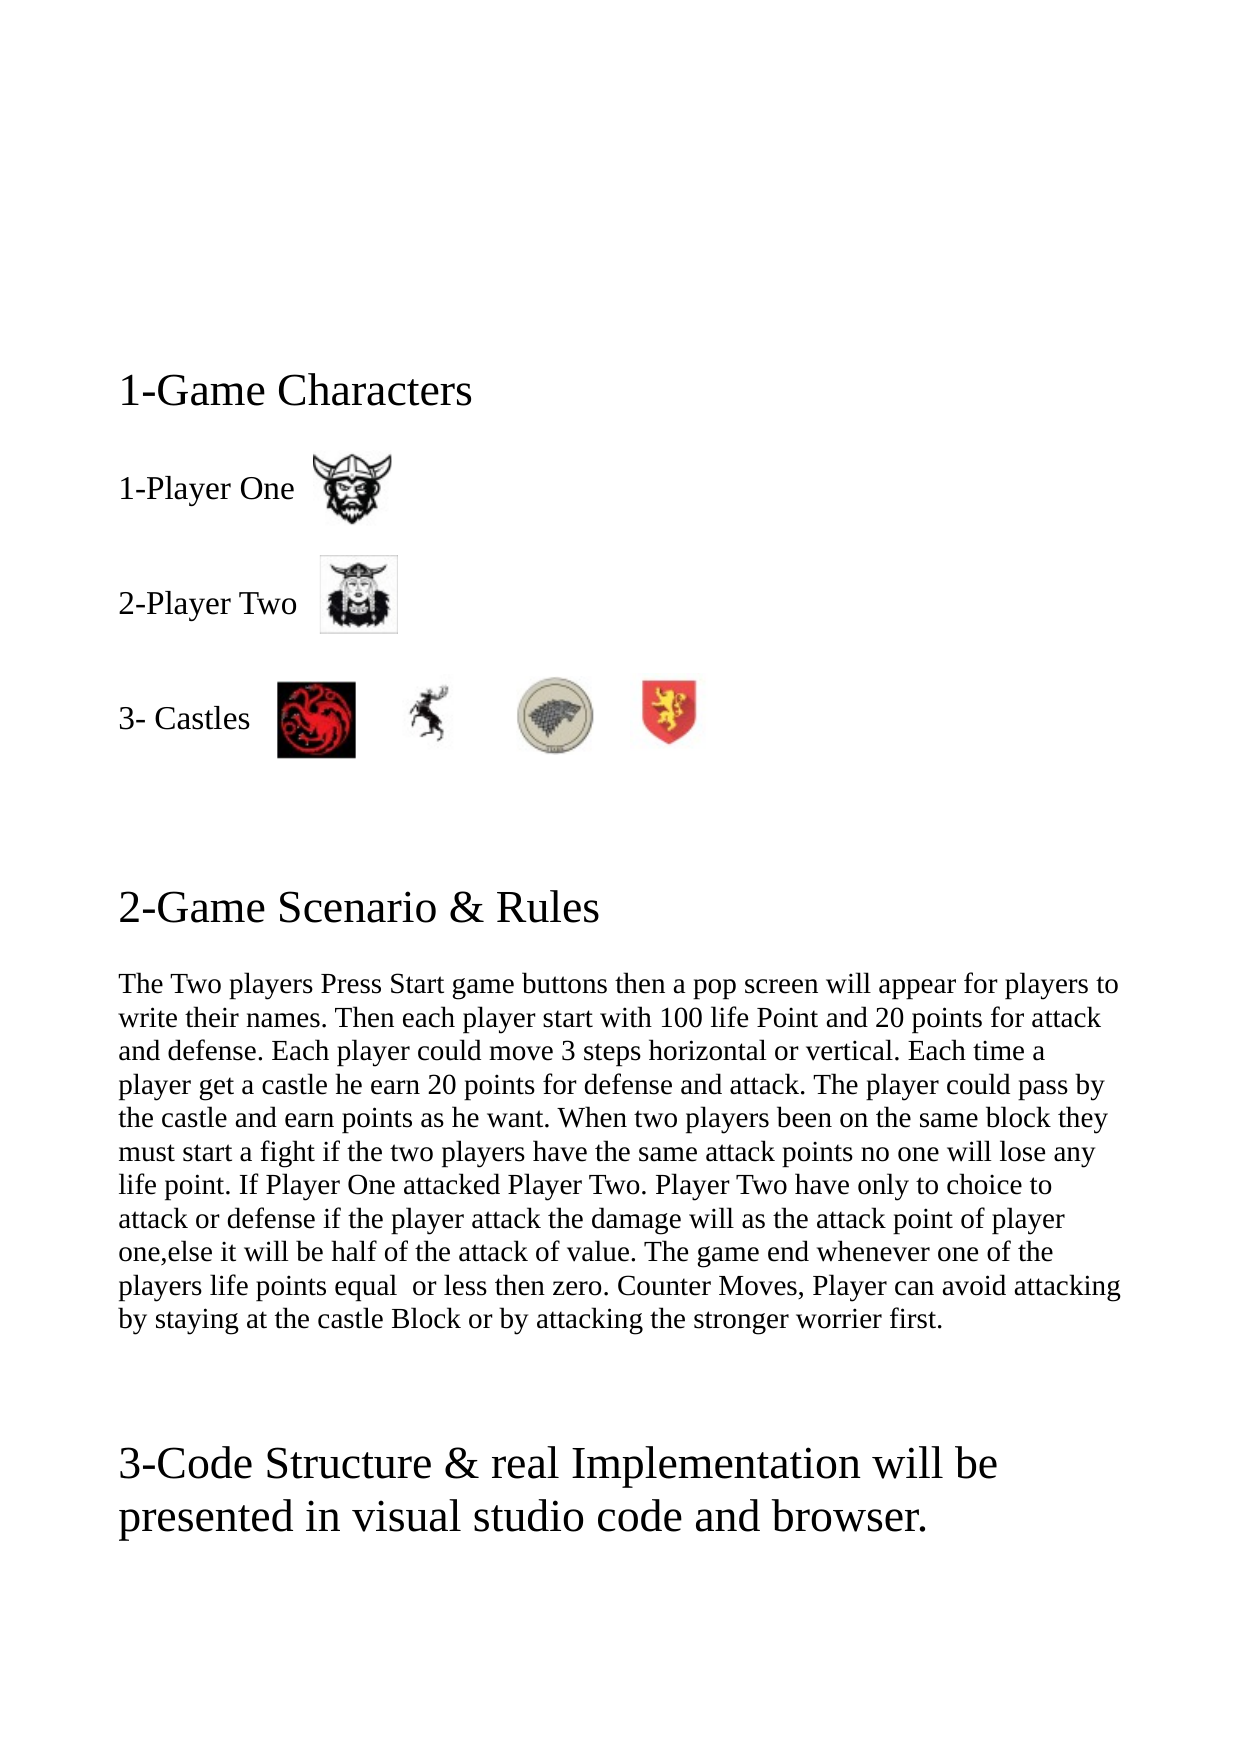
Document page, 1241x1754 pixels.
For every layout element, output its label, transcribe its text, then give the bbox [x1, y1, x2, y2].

text 1-Player One [118, 468, 313, 506]
text 2-Player Two [118, 583, 319, 621]
text 3- Castles [118, 698, 277, 736]
text [356, 698, 390, 736]
text [469, 698, 516, 736]
text 2-Game Scenario & Rules [118, 880, 1122, 933]
picture [313, 450, 392, 529]
text [595, 698, 630, 736]
text 3-Code Structure & real Implementation will be presented in visual studio code and browser. [118, 1436, 1122, 1541]
text [709, 698, 1122, 736]
text [392, 468, 1122, 506]
picture [277, 681, 356, 760]
picture [630, 673, 709, 752]
text [398, 583, 1122, 621]
text The Two players Press Start game buttons then a pop screen will appear for players to write their names. Then each player start with 100 life Point and 20 points for attack and defense. Each player could move 3 steps horizontal or vertical. Each time a player get a castle he earn 20 points for defense and attack. The player could pass by the castle and earn points as he want. When two players been on the same block they must start a fight if the two players have the same attack points no one will lose any life point. If Player One attacked Player Two. Player Two have only to choice to attack or defense if the player attack the damage will as the attack point of player one,else it will be half of the attack of value. The game end whenever one of the players life points equal or less then zero. Counter Moves, Player can avoid attacking by staying at the castle Block or by attacking the stronger worrier first. [118, 966, 1122, 1335]
picture [390, 674, 469, 753]
picture [319, 555, 398, 634]
text 1-Game Characters [118, 362, 1122, 415]
picture [516, 676, 595, 755]
